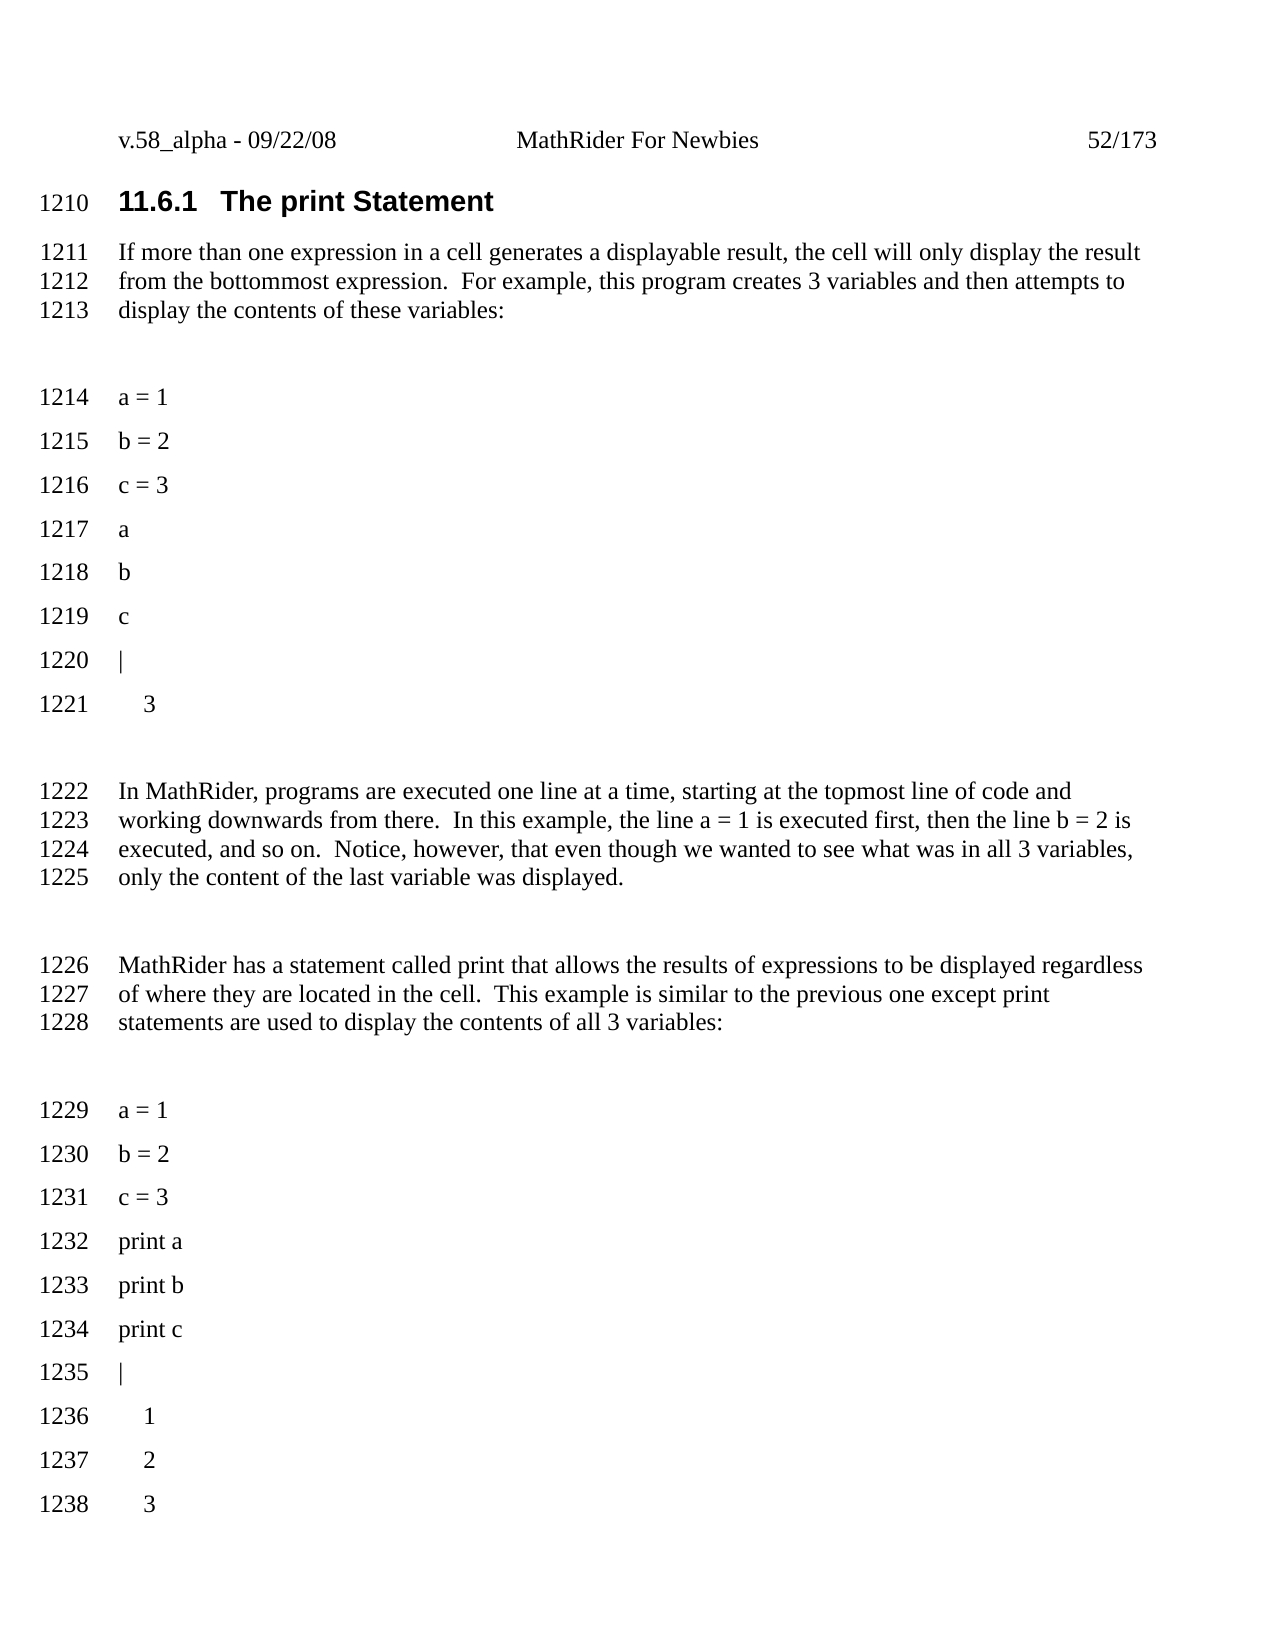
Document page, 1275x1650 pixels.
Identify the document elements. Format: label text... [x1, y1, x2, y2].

subtitle The print Statement [118, 184, 1157, 217]
text 3 [118, 1489, 1157, 1517]
text print c [118, 1314, 1157, 1342]
text c = 3 [118, 1182, 1157, 1211]
text c [118, 601, 1157, 630]
text | [118, 645, 1157, 674]
text b [118, 557, 1157, 586]
text b = 2 [118, 426, 1157, 455]
text 2 [118, 1445, 1157, 1474]
text a [118, 514, 1157, 542]
text 3 [118, 689, 1157, 717]
text b = 2 [118, 1139, 1157, 1167]
text print a [118, 1226, 1157, 1255]
text | [118, 1357, 1157, 1386]
text a = 1 [118, 382, 1157, 411]
text print b [118, 1270, 1157, 1299]
text MathRider has a statement called print that allows the results of expressions to be displayed regardless of where they are located in the cell. This example is similar to the previous one except print statements are used to display the contents of all 3 variables: [118, 950, 1157, 1036]
text 1 [118, 1401, 1157, 1430]
text If more than one expression in a cell generates a displayable result, the cell will only display the result from the bottommost expression. For example, this program creates 3 variables and then attempts to display the contents of these variables: [118, 237, 1157, 324]
text In MathRider, programs are executed one line at a time, starting at the topmost line of code and working downwards from there. In this example, the line a = 1 is executed first, then the line b = 2 is executed, and so on. Notice, however, that even though we wanted to see what was in all 3 variables, only the content of the last variable was displayed. [118, 776, 1157, 891]
text a = 1 [118, 1095, 1157, 1124]
text c = 3 [118, 470, 1157, 499]
